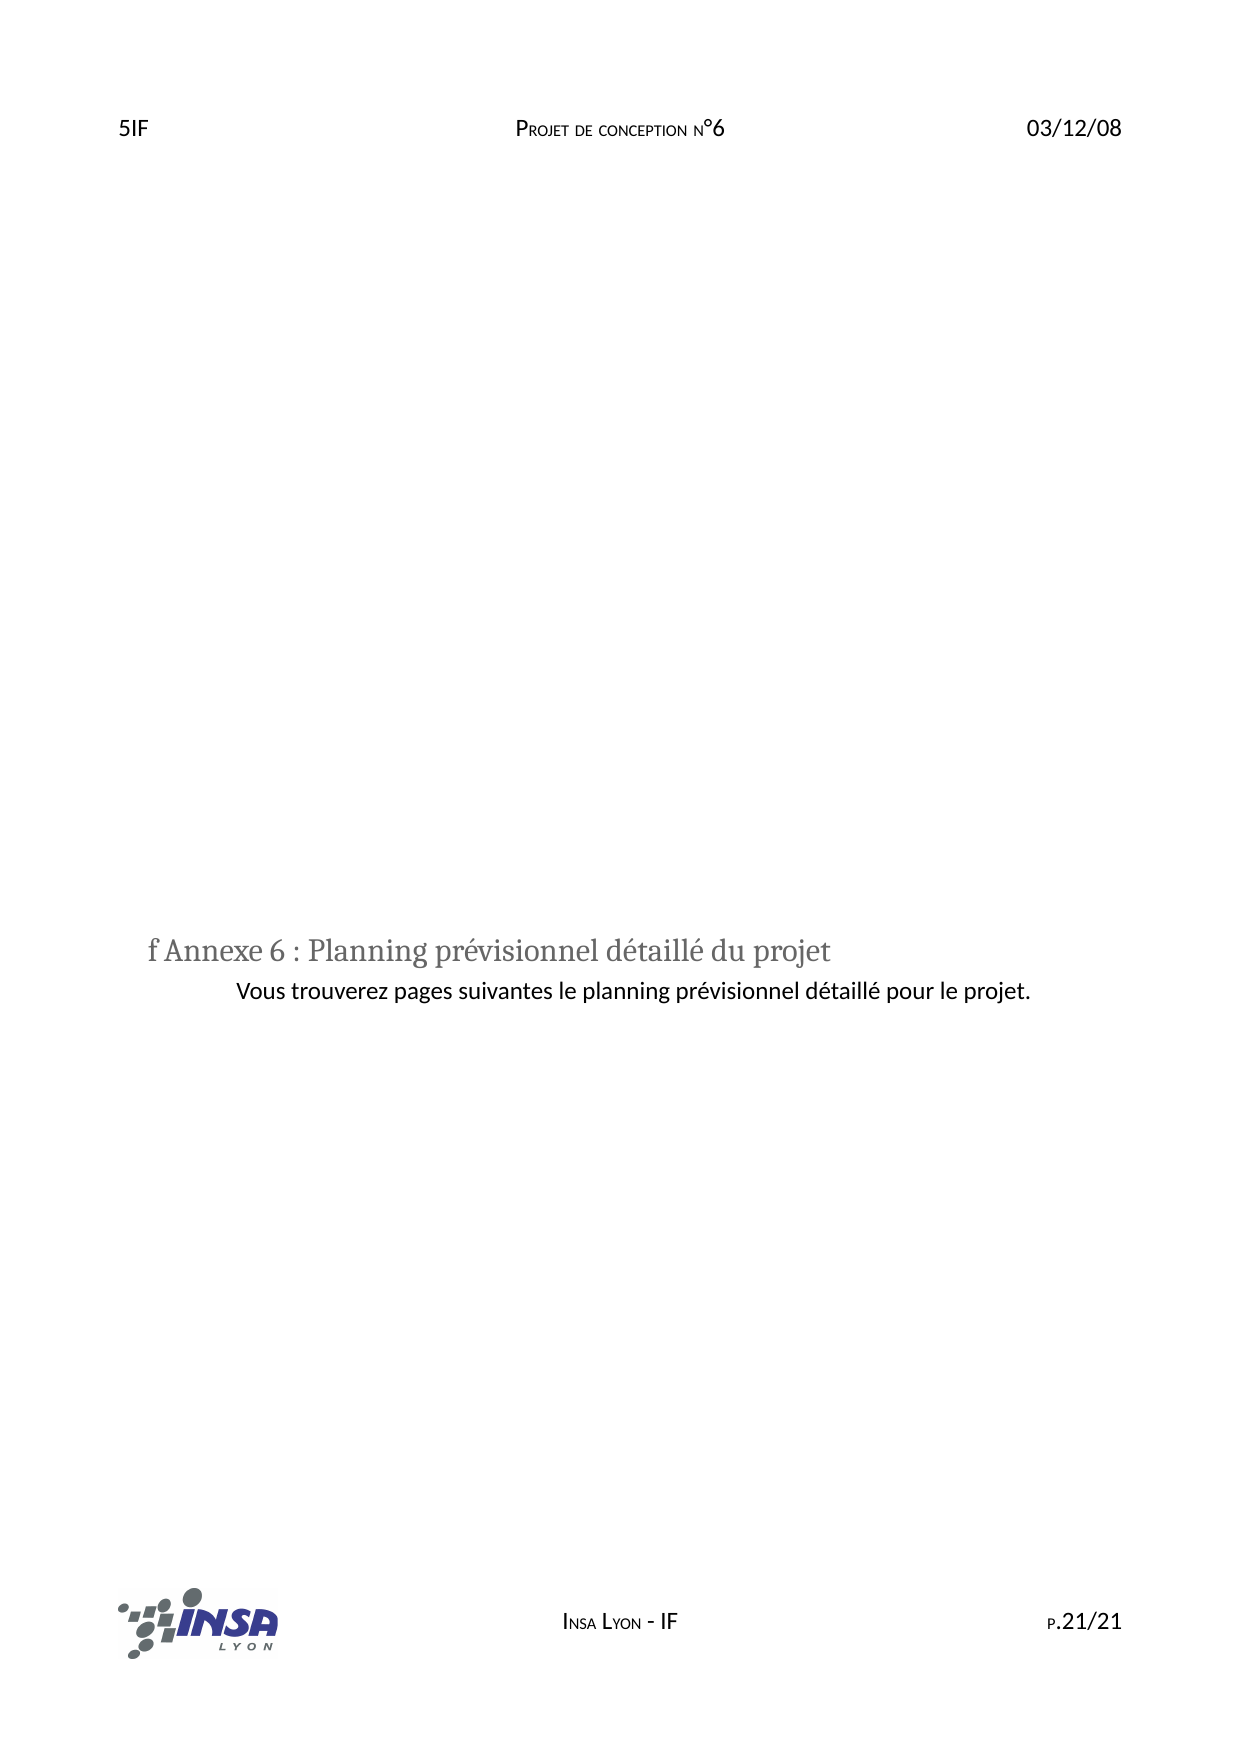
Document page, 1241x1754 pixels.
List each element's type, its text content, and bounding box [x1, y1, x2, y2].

subtitle Annexe 6 : Planning prévisionnel détaillé du projet [118, 932, 1122, 969]
text Vous trouverez pages suivantes le planning prévisionnel détaillé pour le projet. [177, 981, 1122, 1006]
picture [118, 1588, 278, 1659]
